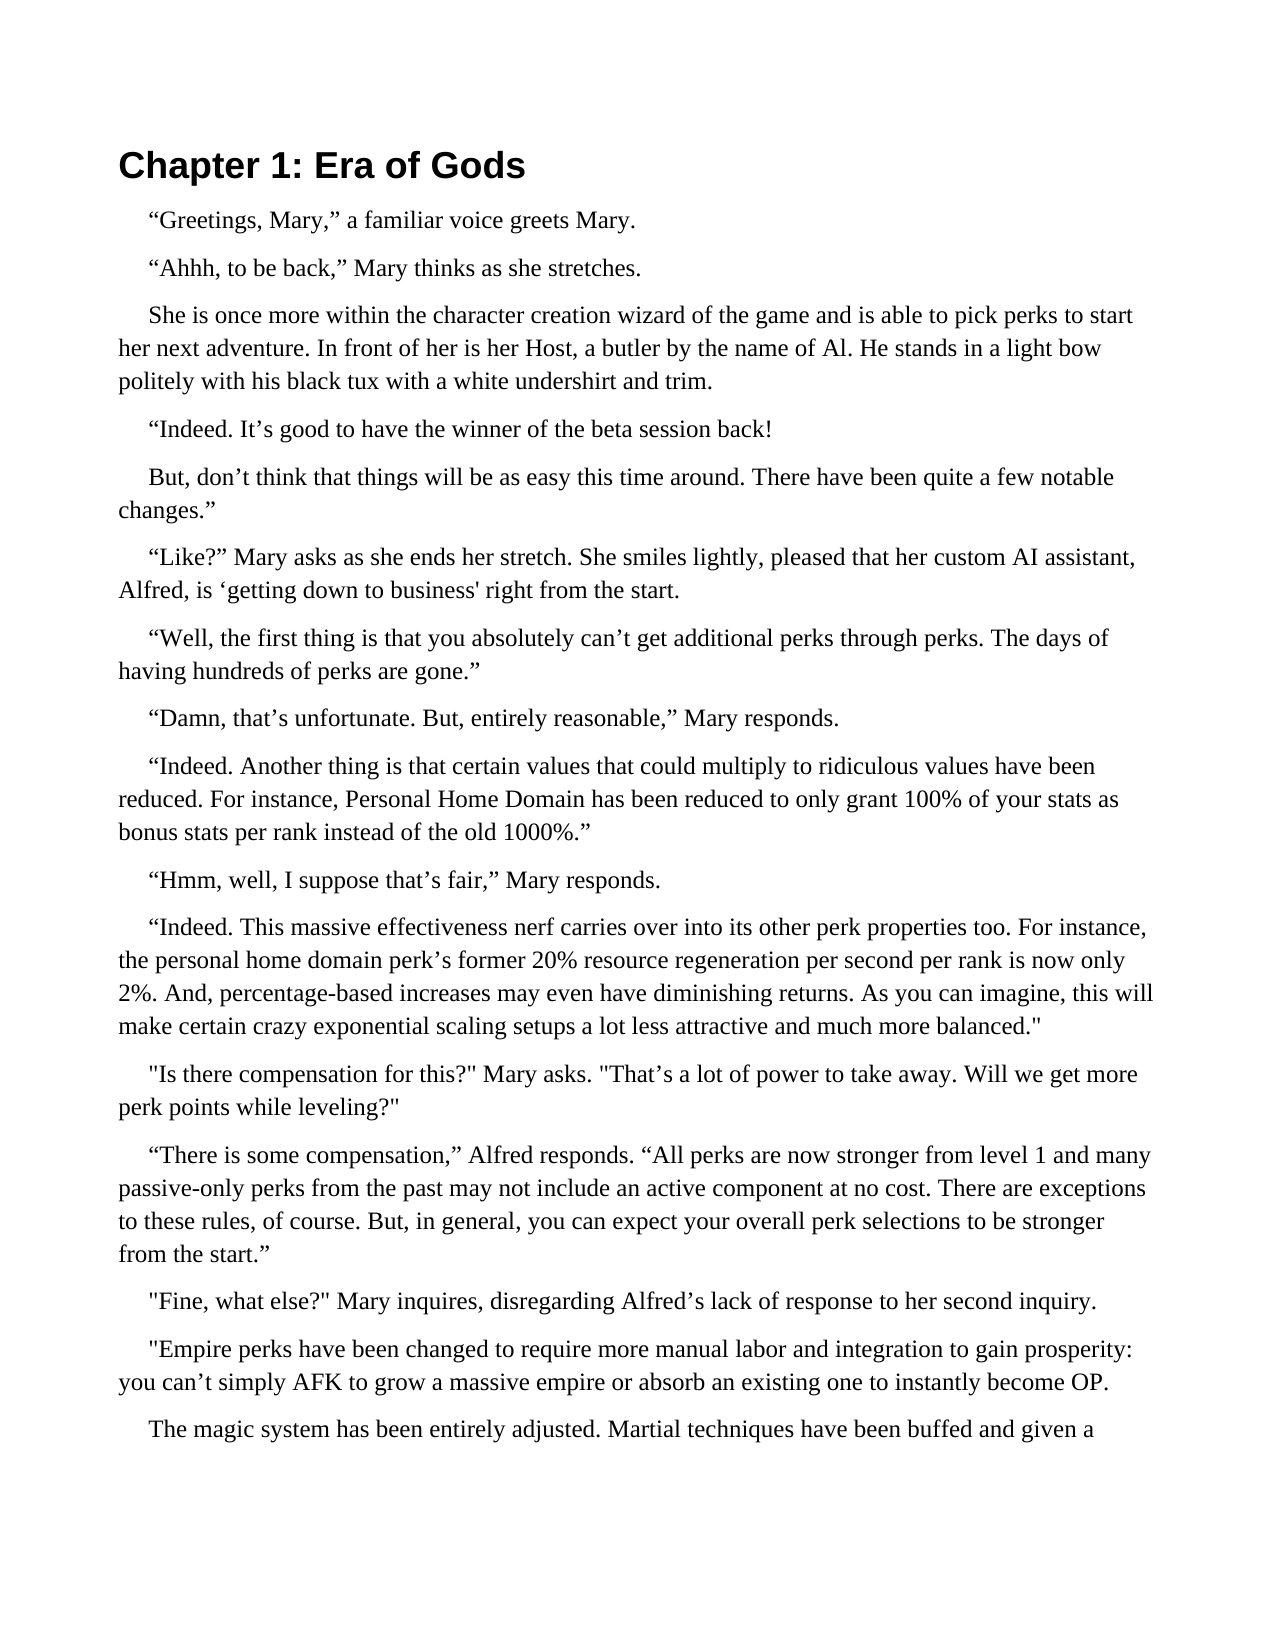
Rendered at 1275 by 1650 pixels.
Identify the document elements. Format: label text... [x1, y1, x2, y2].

text "Empire perks have been changed to require more manual labor and integration to gain prosperity: you can’t simply AFK to grow a massive empire or absorb an existing one to instantly become OP. [118, 1334, 1157, 1396]
text The magic system has been entirely adjusted. Martial techniques have been buffed and given a [118, 1414, 1157, 1443]
text But, don’t think that things will be as easy this time around. There have been quite a few notable changes.” [118, 462, 1157, 523]
text “Well, the first thing is that you absolutely can’t get additional perks through perks. The days of having hundreds of perks are gone.” [118, 623, 1157, 685]
text “Like?” Mary asks as she ends her stretch. She smiles lightly, pleased that her custom AI assistant, Alfred, is ‘getting down to business' right from the start. [118, 542, 1157, 604]
text “Indeed. It’s good to have the winner of the beta session back! [118, 414, 1157, 443]
text She is once more within the character creation wizard of the game and is able to pick perks to start her next adventure. In front of her is her Host, a butler by the name of Al. He stands in a light bow politely with his black tux with a white undershirt and trim. [118, 300, 1157, 395]
text “Hmm, well, I suppose that’s fair,” Mary responds. [118, 865, 1157, 893]
text “Damn, that’s unfortunate. But, entirely reasonable,” Mary responds. [118, 703, 1157, 732]
text “Ahhh, to be back,” Mary thinks as she stretches. [118, 253, 1157, 282]
text "Fine, what else?" Mary inquires, disregarding Alfred’s lack of response to her second inquiry. [118, 1286, 1157, 1315]
subtitle Chapter 1: Era of Gods [118, 143, 1157, 186]
text “Indeed. This massive effectiveness nerf carries over into its other perk properties too. For instance, the personal home domain perk’s former 20% resource regeneration per second per rank is now only 2%. And, percentage-based increases may even have diminishing returns. As you can imagine, this will make certain crazy exponential scaling setups a lot less attractive and much more balanced." [118, 912, 1157, 1040]
text “Indeed. Another thing is that certain values that could multiply to ridiculous values have been reduced. For instance, Personal Home Domain has been reduced to only grant 100% of your stats as bonus stats per rank instead of the old 1000%.” [118, 751, 1157, 846]
text "Is there compensation for this?" Mary asks. "That’s a lot of power to take away. Will we get more perk points while leveling?" [118, 1059, 1157, 1121]
text “There is some compensation,” Alfred responds. “All perks are now stronger from level 1 and many passive-only perks from the past may not include an active component at no cost. There are exceptions to these rules, of course. But, in general, you can expect your overall perk selections to be stronger from the start.” [118, 1140, 1157, 1267]
text “Greetings, Mary,” a familiar voice greets Mary. [118, 205, 1157, 234]
